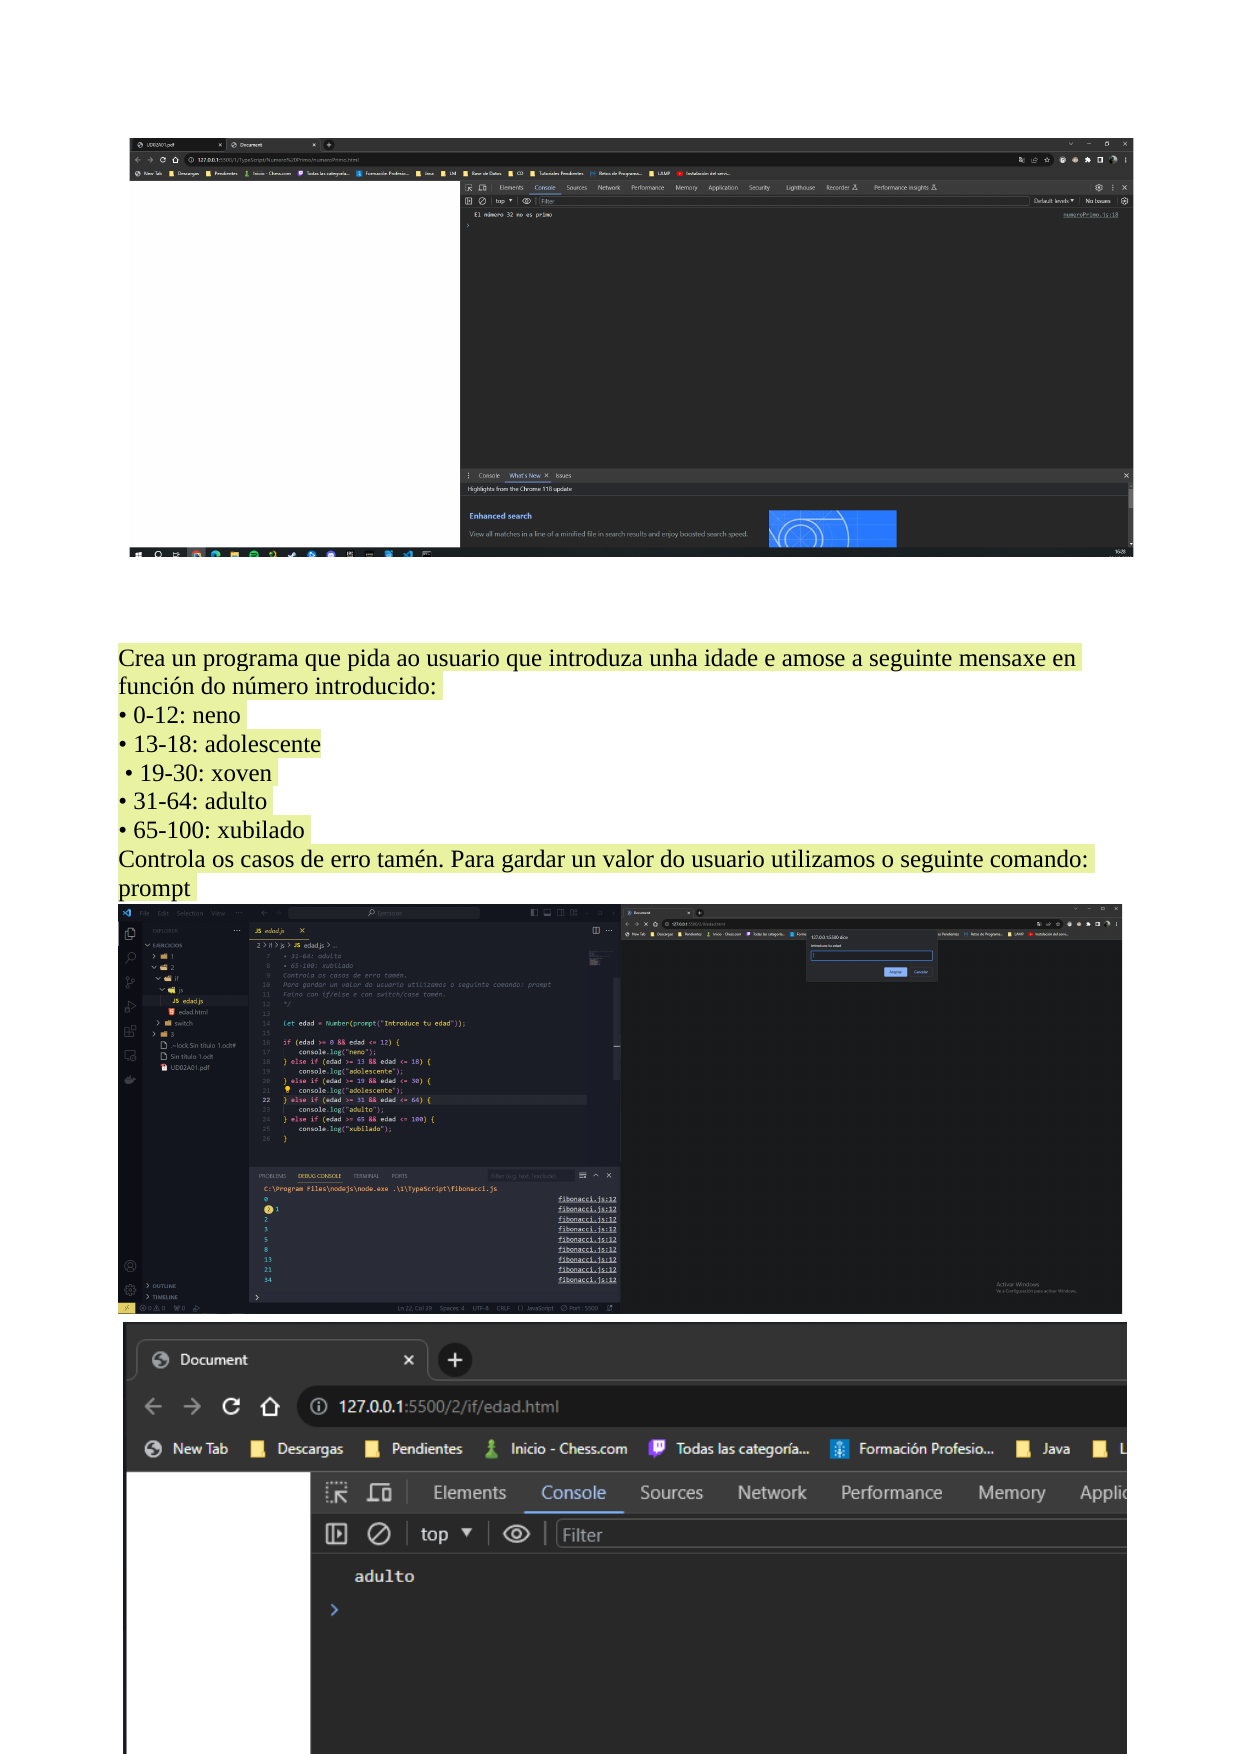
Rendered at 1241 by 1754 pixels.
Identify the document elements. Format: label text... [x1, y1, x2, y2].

text • 31-64: adulto [118, 786, 1122, 815]
text • 0-12: neno [118, 700, 1122, 729]
text Crea un programa que pida ao usuario que introduza unha idade e amose a seguinte mensaxe en función do número introducido: [118, 643, 1122, 700]
picture [123, 1322, 1127, 1754]
text • 13-18: adolescente [118, 729, 1122, 758]
text Controla os casos de erro tamén. Para gardar un valor do usuario utilizamos o seguinte comando: prompt [118, 844, 1122, 901]
picture [118, 904, 1123, 1314]
text • 65-100: xubilado [118, 815, 1122, 844]
picture [129, 138, 1134, 557]
text • 19-30: xoven [118, 758, 1122, 786]
